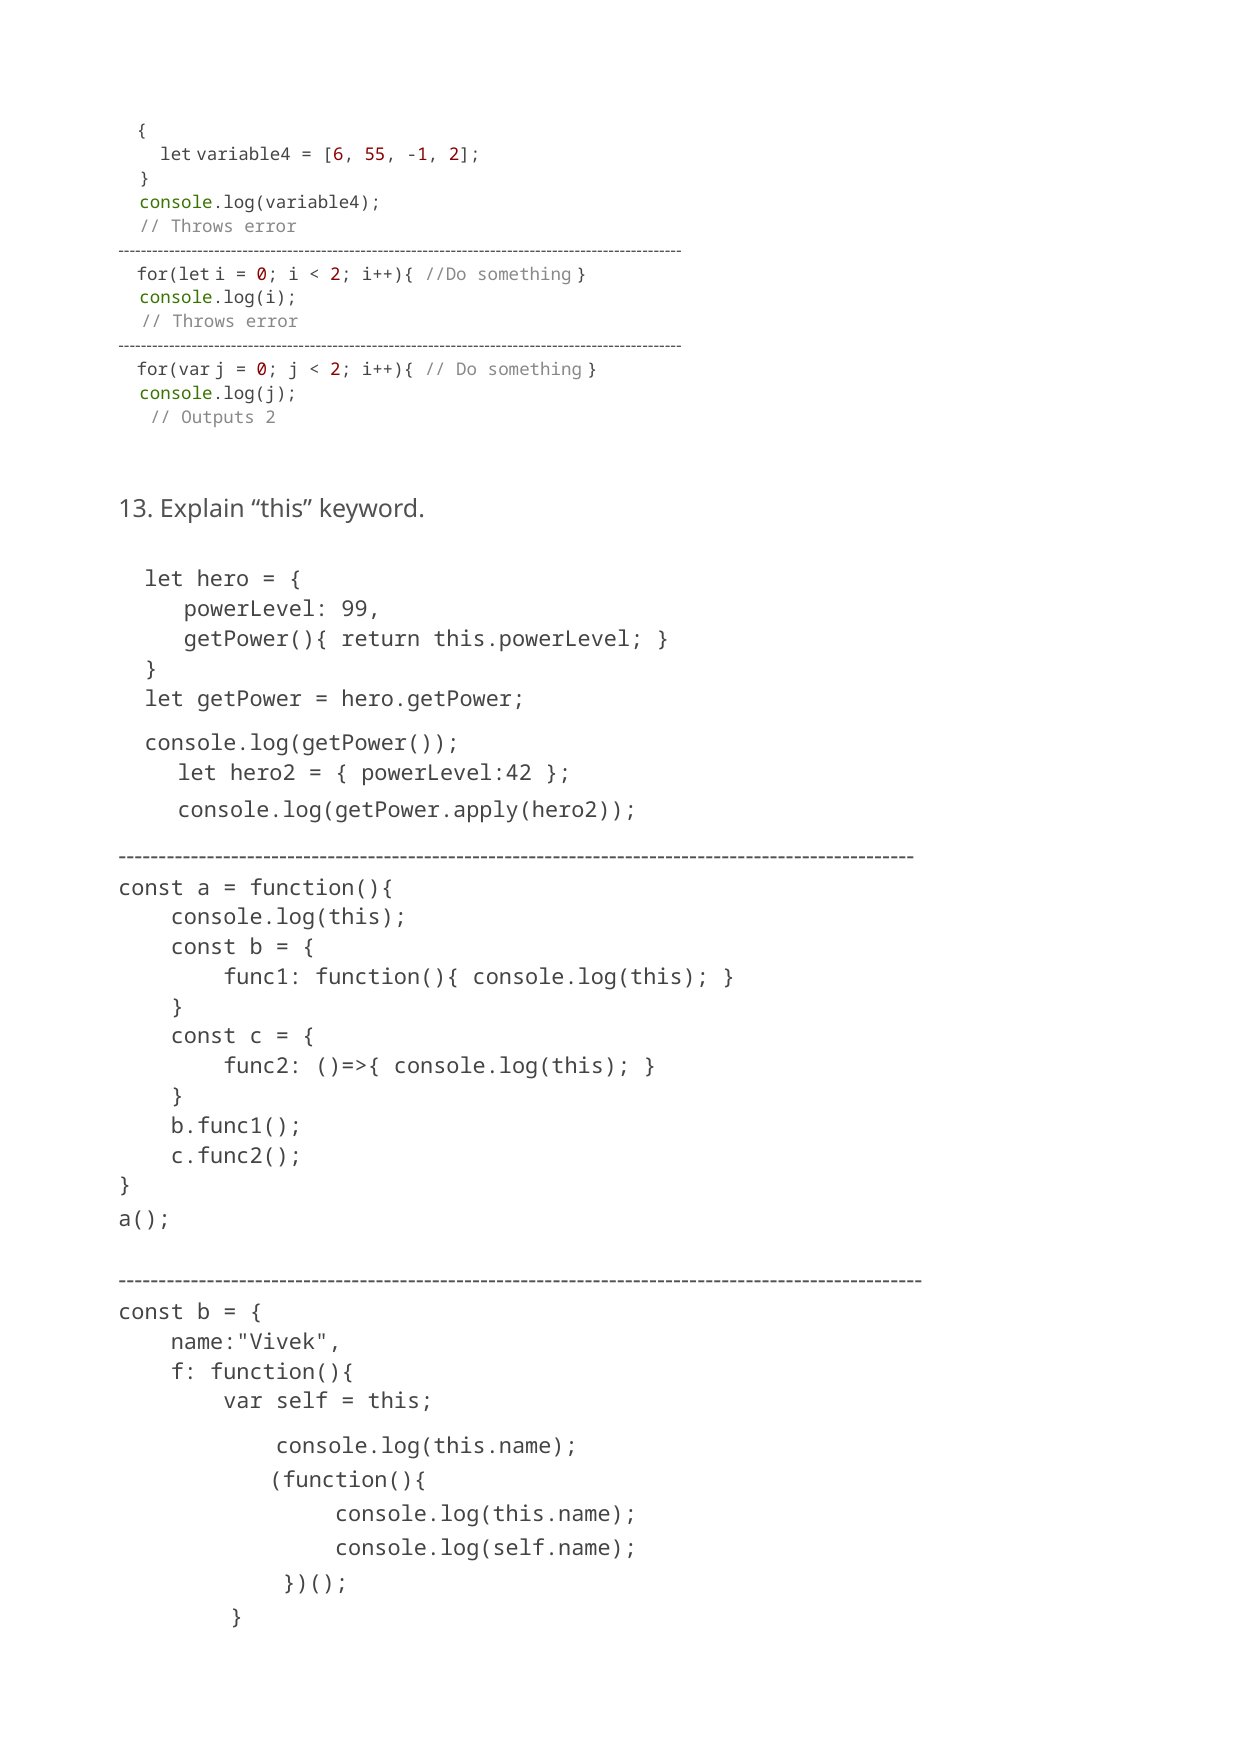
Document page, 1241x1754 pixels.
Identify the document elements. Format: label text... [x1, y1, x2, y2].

text ---------------------------------------------------------------------------------------------------- { let variable4 = [6, 55, -1, 2]; } console.log(variable4); // Throws error ---------------------------------------------------------------------------------------------------- for(let i = 0; i < 2; i++){ //Do something } console.log(i); // Throws error ---------------------------------------------------------------------------------------------------- for(var j = 0; j < 2; i++){ // Do something } console.log(j); // Outputs 2 [118, 118, 1122, 491]
text ---------------------------------------------------------------------------------------------------- const b = { name:"Vivek", f: function(){ var self = this; [118, 1262, 1122, 1415]
subtitle console.log(getPower()); let hero2 = { powerLevel:42 }; console.log(getPower.apply(hero2)); [118, 727, 1122, 825]
text --------------------------------------------------------------------------------------------------- const a = function(){ console.log(this); const b = { func1: function(){ console.log(this); } } const c = { func2: ()=>{ console.log(this); } } b.func1(); c.func2(); } a(); [118, 837, 1122, 1262]
subtitle console.log(this.name); (function(){ console.log(this.name); console.log(self.name); })(); } [118, 1430, 1122, 1631]
text 13. Explain “this” keyword. let hero = { powerLevel: 99, getPower(){ return this.powerLevel; } } let getPower = hero.getPower; [118, 491, 1122, 712]
